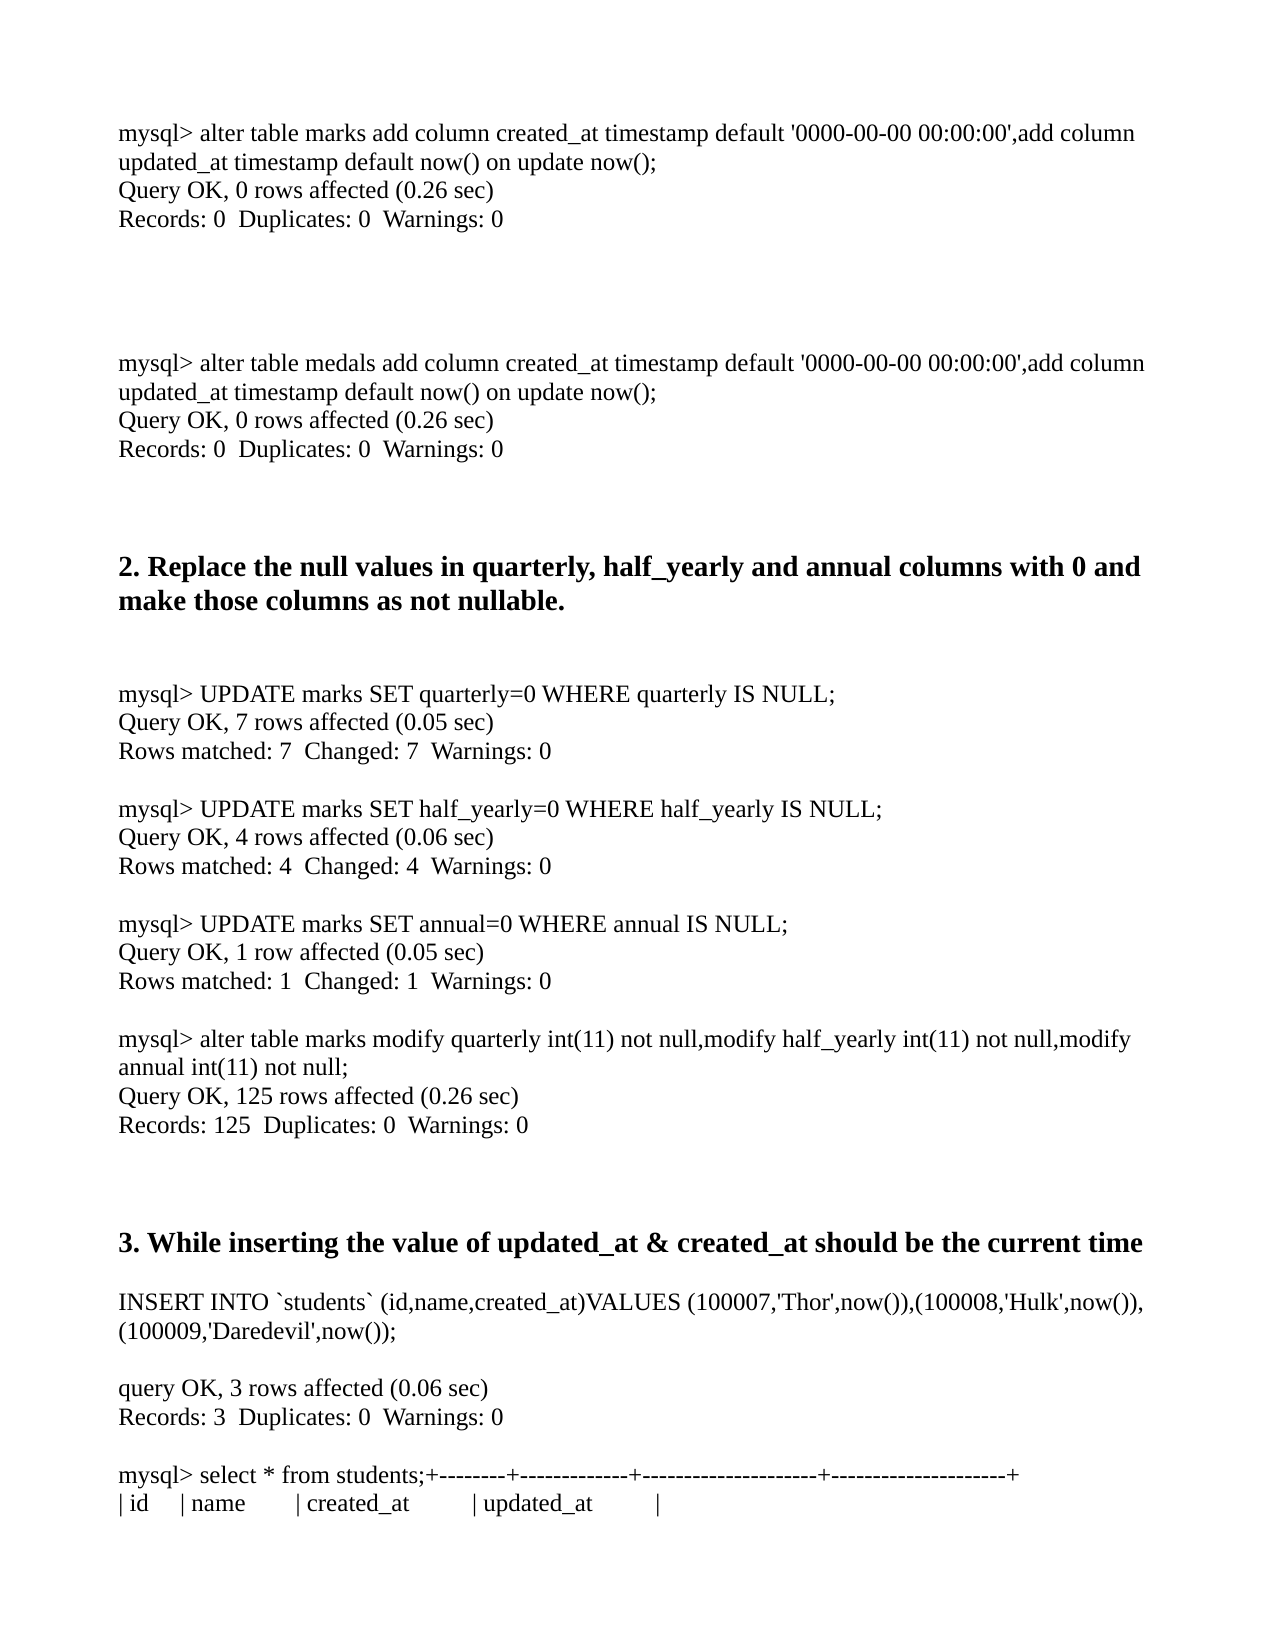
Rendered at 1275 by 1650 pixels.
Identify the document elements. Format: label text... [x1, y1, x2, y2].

text mysql> UPDATE marks SET quarterly=0 WHERE quarterly IS NULL; [118, 679, 1157, 707]
text Records: 3 Duplicates: 0 Warnings: 0 [118, 1402, 1157, 1431]
text 3. While inserting the value of updated_at & created_at should be the current time [118, 1225, 1157, 1258]
text INSERT INTO `students` (id,name,created_at)VALUES (100007,'Thor',now()),(100008,'Hulk',now()),(100009,'Daredevil',now()); [118, 1287, 1157, 1345]
text mysql> alter table marks modify quarterly int(11) not null,modify half_yearly int(11) not null,modify annual int(11) not null; [118, 1024, 1157, 1081]
text Rows matched: 1 Changed: 1 Warnings: 0 [118, 966, 1157, 995]
text Query OK, 1 row affected (0.05 sec) [118, 937, 1157, 966]
text mysql> alter table medals add column created_at timestamp default '0000-00-00 00:00:00',add column updated_at timestamp default now() on update now(); [118, 348, 1157, 406]
text Query OK, 0 rows affected (0.26 sec) [118, 176, 1157, 204]
text 2. Replace the null values in quarterly, half_yearly and annual columns with 0 and make those columns as not nullable. [118, 549, 1157, 616]
text Records: 125 Duplicates: 0 Warnings: 0 [118, 1110, 1157, 1139]
text Query OK, 7 rows affected (0.05 sec) [118, 707, 1157, 736]
text mysql> UPDATE marks SET annual=0 WHERE annual IS NULL; [118, 909, 1157, 937]
text query OK, 3 rows affected (0.06 sec) [118, 1373, 1157, 1402]
text mysql> UPDATE marks SET half_yearly=0 WHERE half_yearly IS NULL; [118, 794, 1157, 822]
text Query OK, 125 rows affected (0.26 sec) [118, 1081, 1157, 1110]
text Query OK, 0 rows affected (0.26 sec) [118, 406, 1157, 434]
text Query OK, 4 rows affected (0.06 sec) [118, 822, 1157, 851]
text mysql> select * from students;+--------+-------------+---------------------+---------------------+ [118, 1460, 1157, 1488]
text Records: 0 Duplicates: 0 Warnings: 0 [118, 204, 1157, 233]
text | id | name | created_at | updated_at | [118, 1488, 1157, 1517]
text Rows matched: 7 Changed: 7 Warnings: 0 [118, 736, 1157, 765]
text Rows matched: 4 Changed: 4 Warnings: 0 [118, 851, 1157, 880]
text Records: 0 Duplicates: 0 Warnings: 0 [118, 434, 1157, 463]
text mysql> alter table marks add column created_at timestamp default '0000-00-00 00:00:00',add column updated_at timestamp default now() on update now(); [118, 118, 1157, 176]
